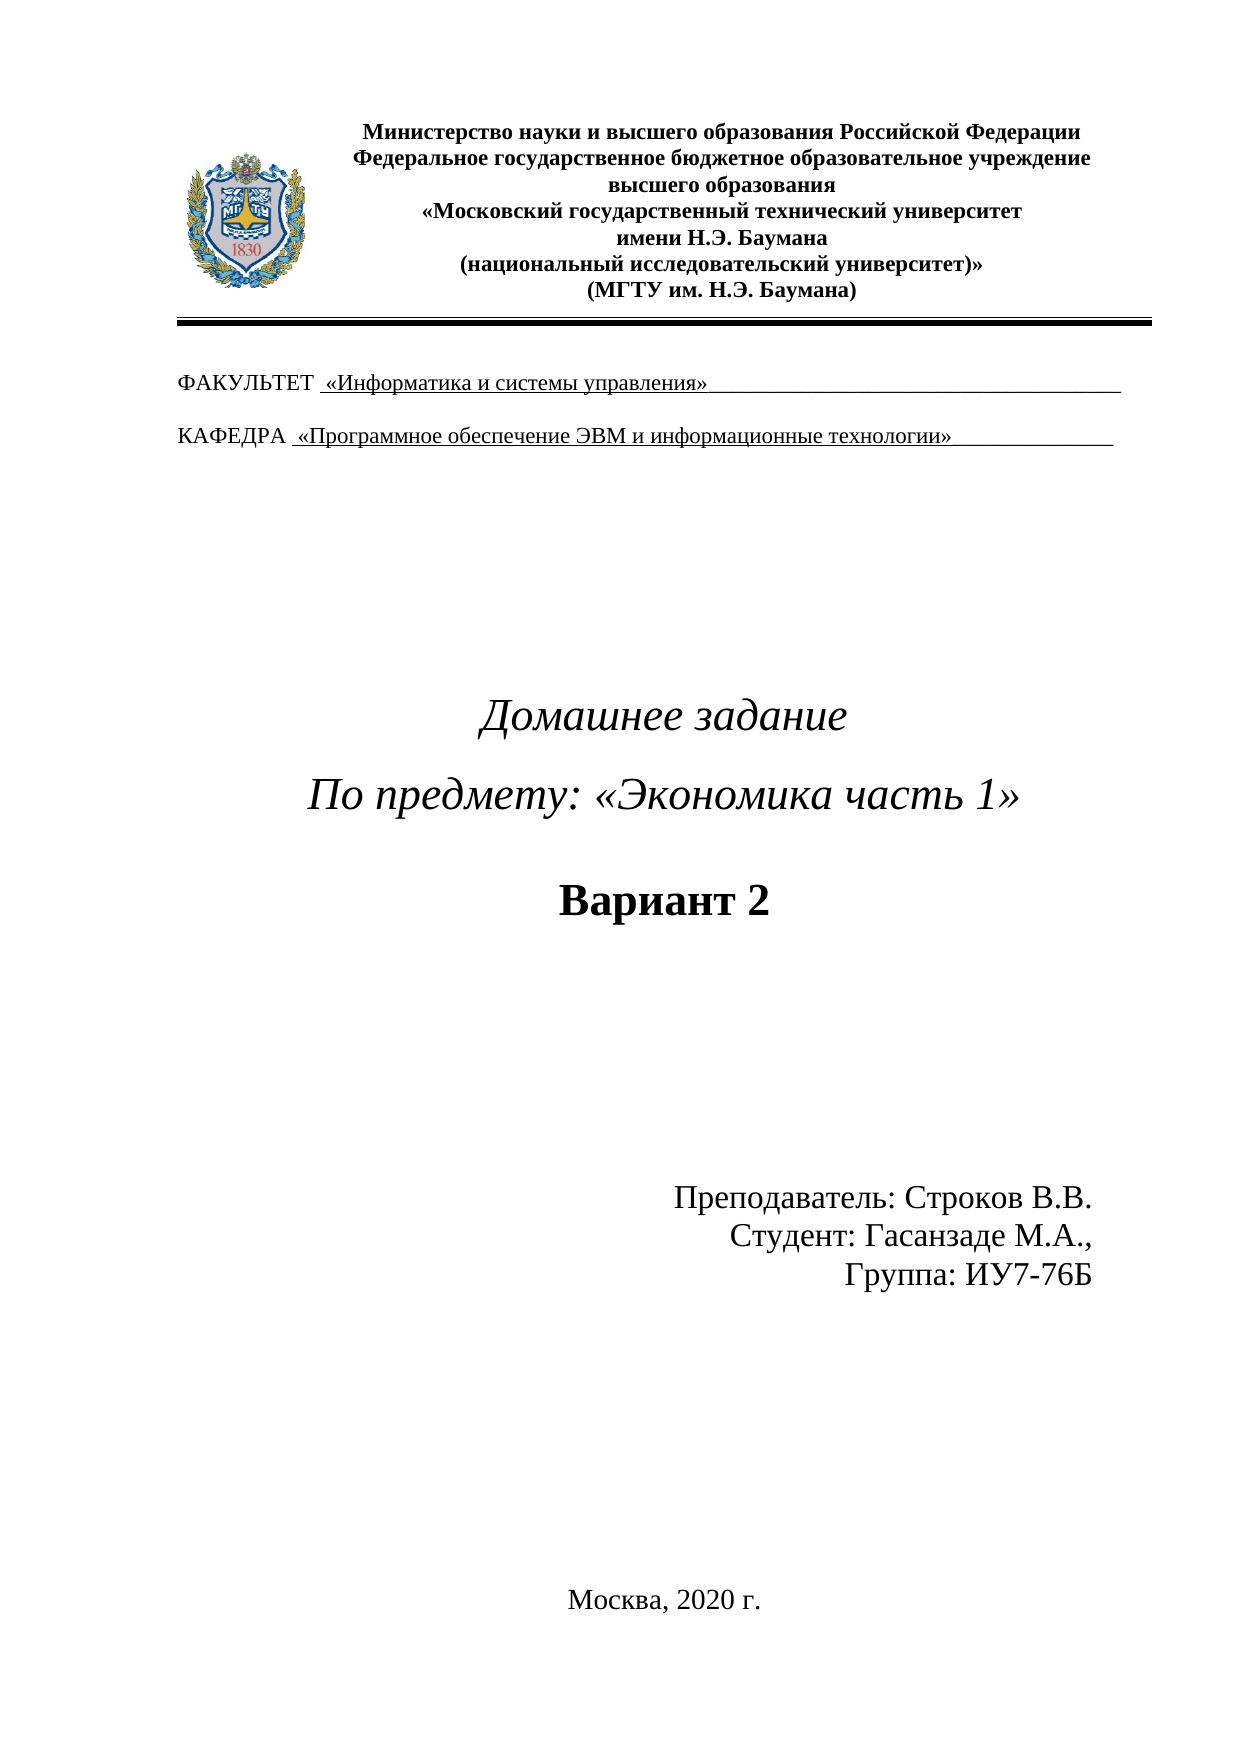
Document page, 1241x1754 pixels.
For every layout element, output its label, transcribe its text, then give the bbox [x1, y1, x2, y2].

picture [195, 152, 307, 289]
text КАФЕДРА «Программное обеспечение ЭВМ и информационные технологии»______________ [177, 422, 1152, 448]
text Москва, 2020 г. [177, 1582, 1152, 1616]
text Группа: ИУ7-76Б [177, 1254, 1093, 1292]
text Студент: Гасанзаде М.А., [177, 1215, 1093, 1254]
text Домашнее задание [177, 688, 1152, 741]
text Преподаватель: Строков В.В. [177, 1177, 1093, 1215]
text По предмету: «Экономика часть 1» [177, 767, 1152, 819]
text ФАКУЛЬТЕТ «Информатика и системы управления»____________________________________ [177, 369, 1152, 396]
table_header Министерство науки и высшего образования Российской Федерации Федеральное государственное бюджетное образовательное учреждение высшего образования «Московский государственный технический университет имени Н.Э. Баумана (национальный исследовательский университет)» (МГТУ им. Н.Э. Баумана) [322, 118, 1122, 303]
table_header [177, 118, 322, 303]
text Вариант 2 [177, 872, 1152, 925]
